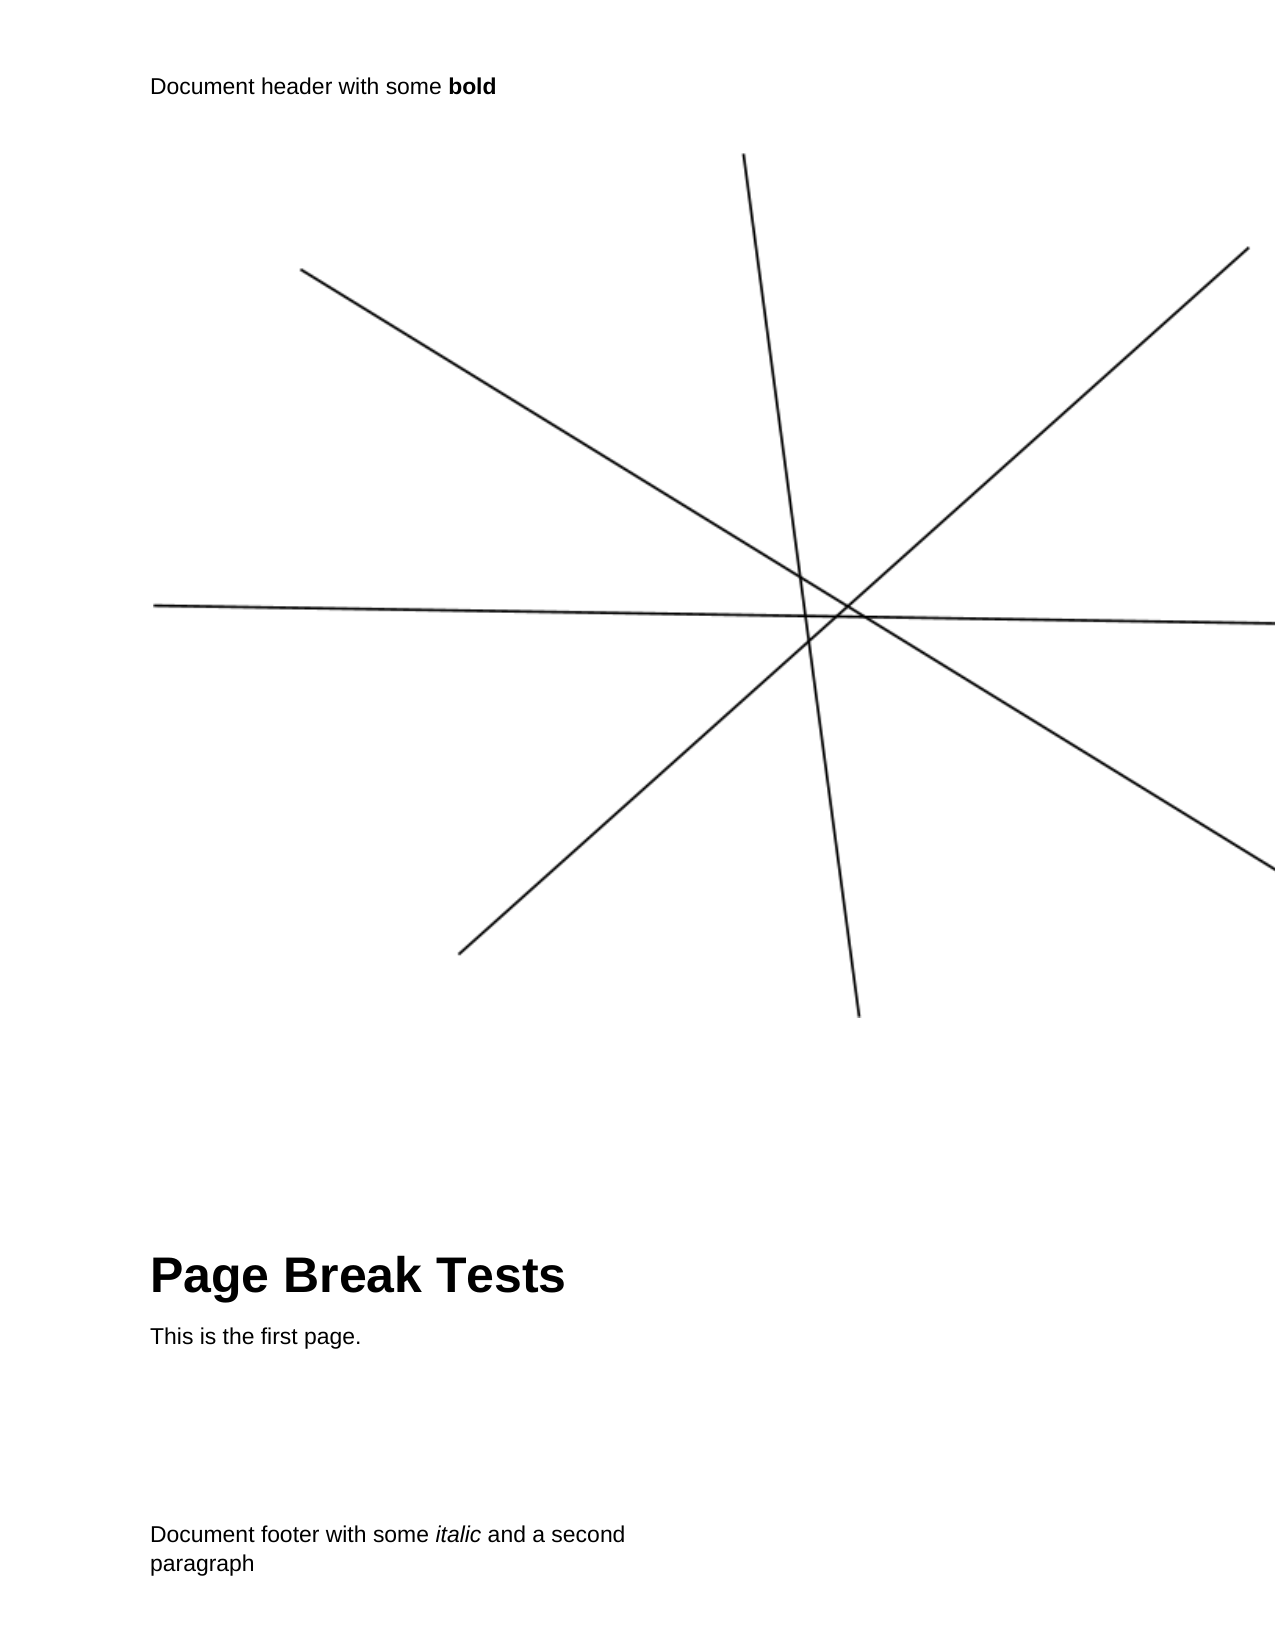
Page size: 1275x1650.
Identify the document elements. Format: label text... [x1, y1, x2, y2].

picture [153, 153, 1275, 1018]
subtitle Page Break Tests [150, 1247, 1125, 1303]
text This is the first page. [150, 1324, 1125, 1349]
